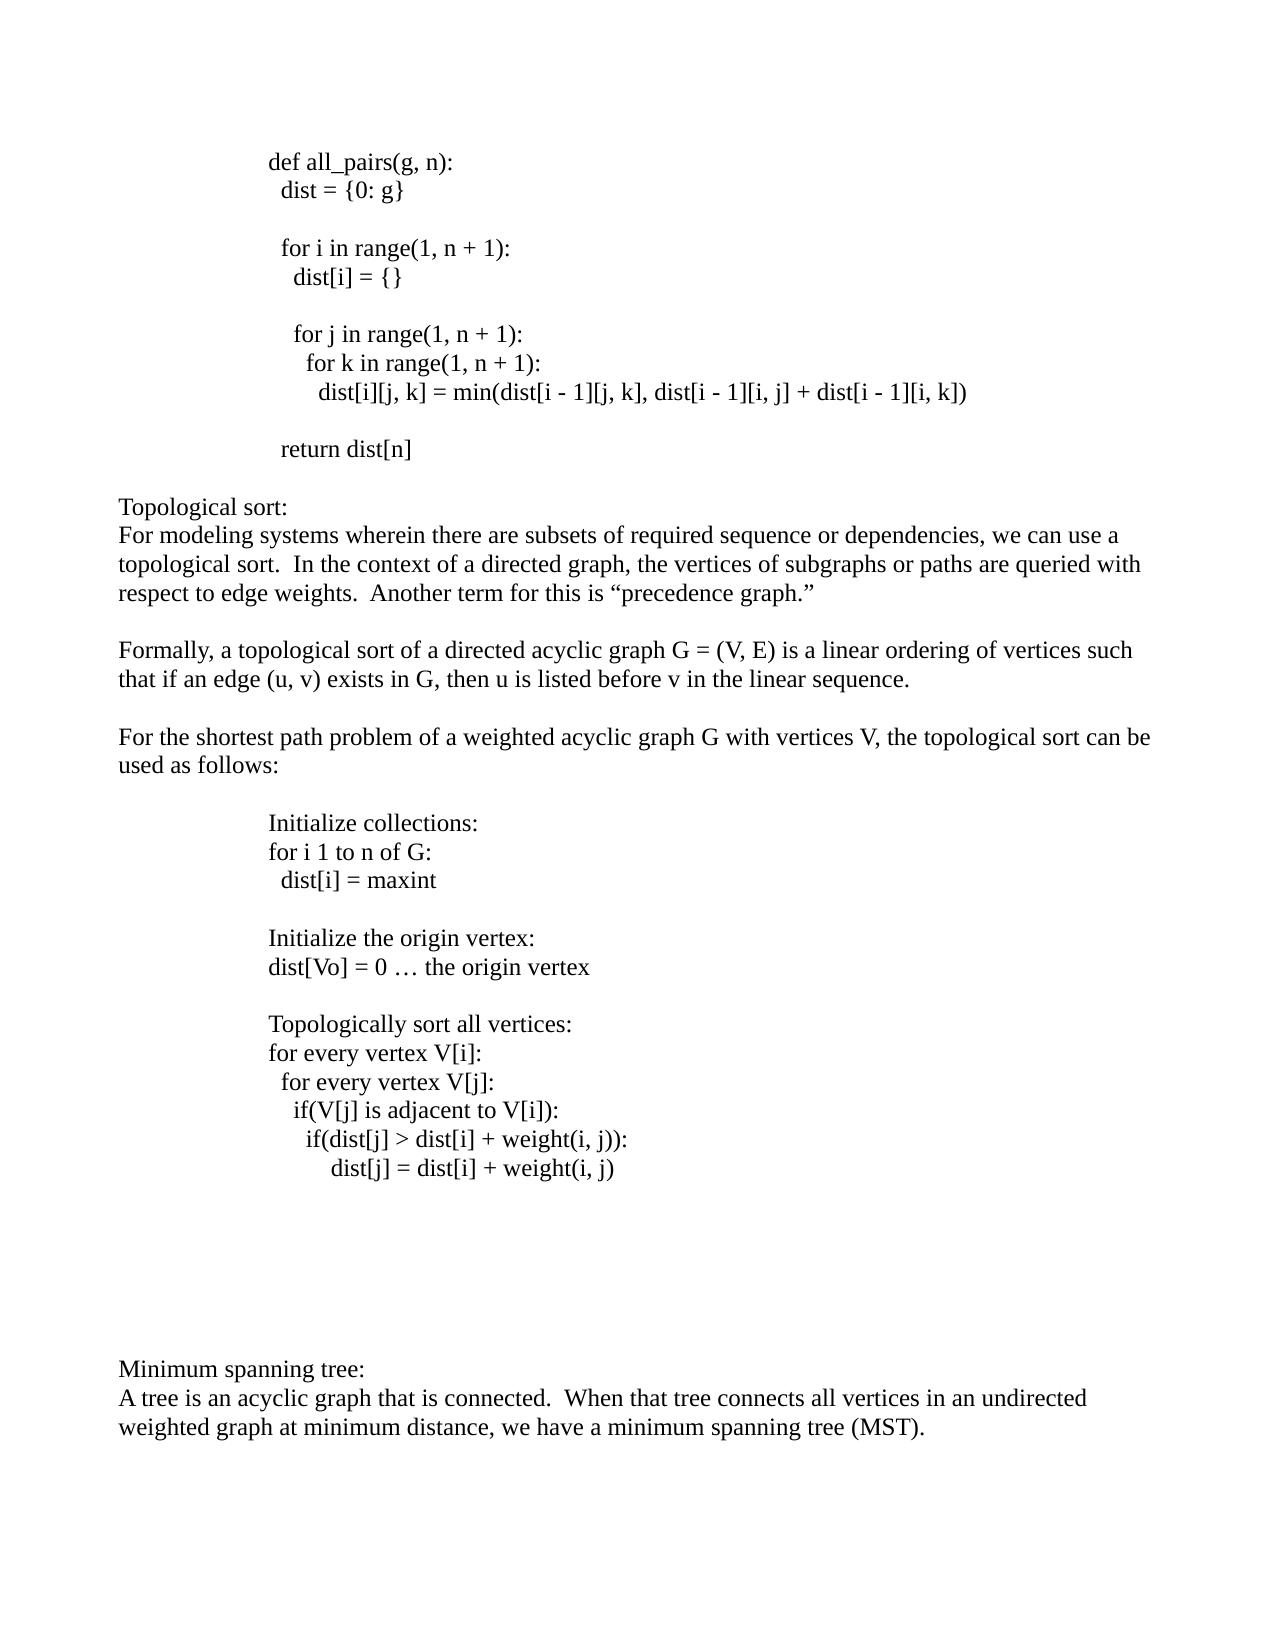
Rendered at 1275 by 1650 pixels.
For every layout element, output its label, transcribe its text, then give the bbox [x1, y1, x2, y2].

text Topological sort: [118, 492, 1157, 521]
text for i 1 to n of G: [118, 837, 1157, 866]
text dist[i] = {} [118, 262, 1157, 291]
text dist[i] = maxint [118, 866, 1157, 894]
text Formally, a topological sort of a directed acyclic graph G = (V, E) is a linear ordering of vertices such that if an edge (u, v) exists in G, then u is listed before v in the linear sequence. [118, 636, 1157, 693]
text For modeling systems wherein there are subsets of required sequence or dependencies, we can use a topological sort. In the context of a directed graph, the vertices of subgraphs or paths are queried with respect to edge weights. Another term for this is “precedence graph.” [118, 521, 1157, 607]
text For the shortest path problem of a weighted acyclic graph G with vertices V, the topological sort can be used as follows: [118, 722, 1157, 779]
text for every vertex V[j]: [118, 1067, 1157, 1096]
text return dist[n] [118, 434, 1157, 463]
text if(dist[j] > dist[i] + weight(i, j)): [118, 1124, 1157, 1153]
text Minimum spanning tree: [118, 1354, 1157, 1383]
text for k in range(1, n + 1): [118, 348, 1157, 377]
text Initialize collections: [118, 808, 1157, 837]
text for j in range(1, n + 1): [118, 319, 1157, 348]
text A tree is an acyclic graph that is connected. When that tree connects all vertices in an undirected weighted graph at minimum distance, we have a minimum spanning tree (MST). [118, 1383, 1157, 1441]
text dist[Vo] = 0 … the origin vertex [118, 952, 1157, 981]
text Topologically sort all vertices: [118, 1009, 1157, 1038]
text for i in range(1, n + 1): [118, 233, 1157, 262]
text dist[j] = dist[i] + weight(i, j) [118, 1153, 1157, 1182]
text if(V[j] is adjacent to V[i]): [118, 1096, 1157, 1124]
text def all_pairs(g, n): [118, 147, 1157, 176]
text dist = {0: g} [118, 176, 1157, 204]
text dist[i][j, k] = min(dist[i - 1][j, k], dist[i - 1][i, j] + dist[i - 1][i, k]) [118, 377, 1157, 406]
text Initialize the origin vertex: [118, 923, 1157, 952]
text for every vertex V[i]: [118, 1038, 1157, 1067]
